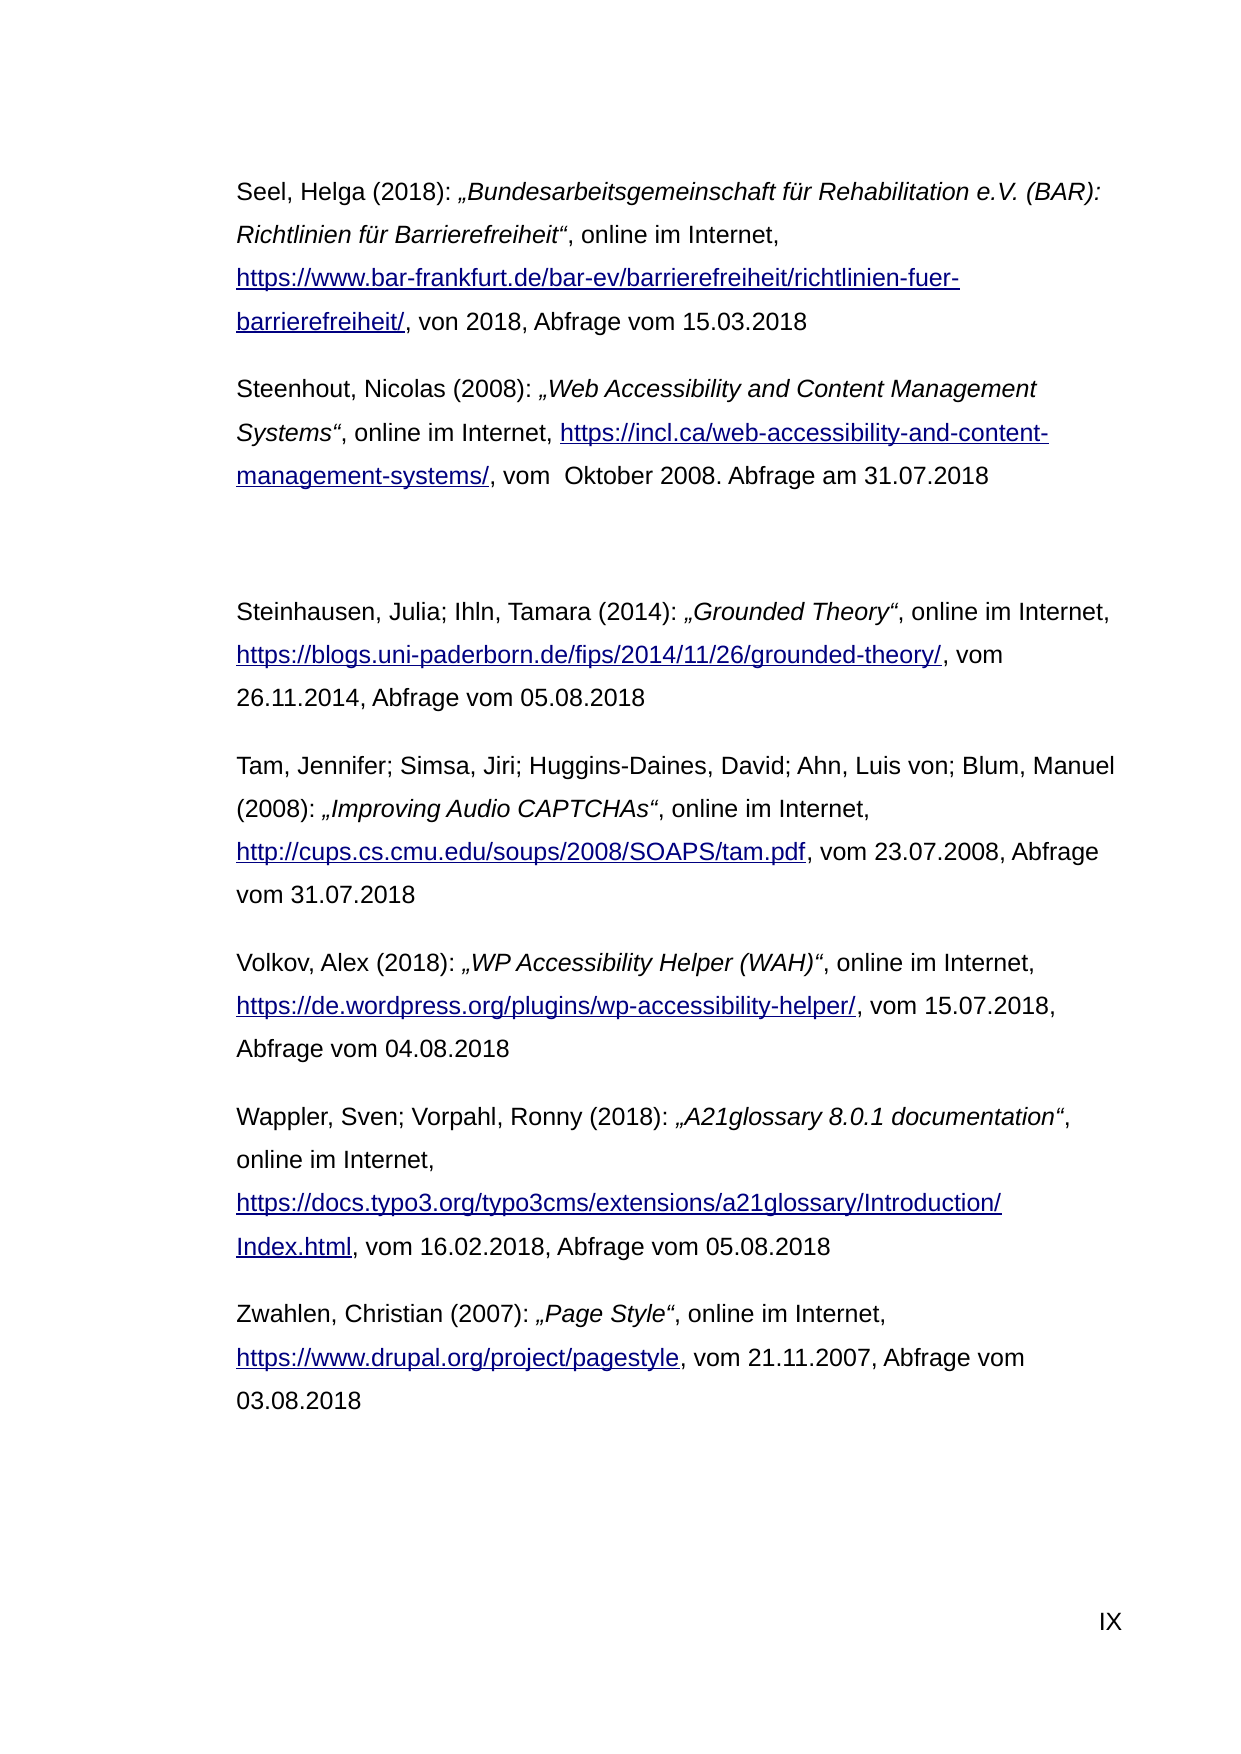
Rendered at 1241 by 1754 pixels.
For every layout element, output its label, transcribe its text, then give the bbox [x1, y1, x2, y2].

text Tam, Jennifer; Simsa, Jiri; Huggins-Daines, David; Ahn, Luis von; Blum, Manuel (2008): „Improving Audio CAPTCHAs“, online im Internet, http://cups.cs.cmu.edu/soups/2008/SOAPS/tam.pdf, vom 23.07.2008, Abfrage vom 31.07.2018 [236, 751, 1122, 909]
text Seel, Helga (2018): „Bundesarbeitsgemeinschaft für Rehabilitation e.V. (BAR): Richtlinien für Barrierefreiheit“, online im Internet, https://www.bar-frankfurt.de/bar-ev/barrierefreiheit/richtlinien-fuer-barrierefreiheit/, von 2018, Abfrage vom 15.03.2018 [236, 177, 1122, 335]
text Zwahlen, Christian (2007): „Page Style“, online im Internet, https://www.drupal.org/project/pagestyle, vom 21.11.2007, Abfrage vom 03.08.2018 [236, 1299, 1122, 1414]
text Volkov, Alex (2018): „WP Accessibility Helper (WAH)“, online im Internet, https://de.wordpress.org/plugins/wp-accessibility-helper/, vom 15.07.2018, Abfrage vom 04.08.2018 [236, 948, 1122, 1063]
text Wappler, Sven; Vorpahl, Ronny (2018): „A21glossary 8.0.1 documentation“, online im Internet, https://docs.typo3.org/typo3cms/extensions/a21glossary/Introduction/Index.html, vom 16.02.2018, Abfrage vom 05.08.2018 [236, 1102, 1122, 1260]
text Steenhout, Nicolas (2008): „Web Accessibility and Content Management Systems“, online im Internet, https://incl.ca/web-accessibility-and-content-management-systems/, vom Oktober 2008. Abfrage am 31.07.2018 [236, 374, 1122, 489]
text Steinhausen, Julia; Ihln, Tamara (2014): „Grounded Theory“, online im Internet, https://blogs.uni-paderborn.de/fips/2014/11/26/grounded-theory/, vom 26.11.2014, Abfrage vom 05.08.2018 [236, 597, 1122, 712]
